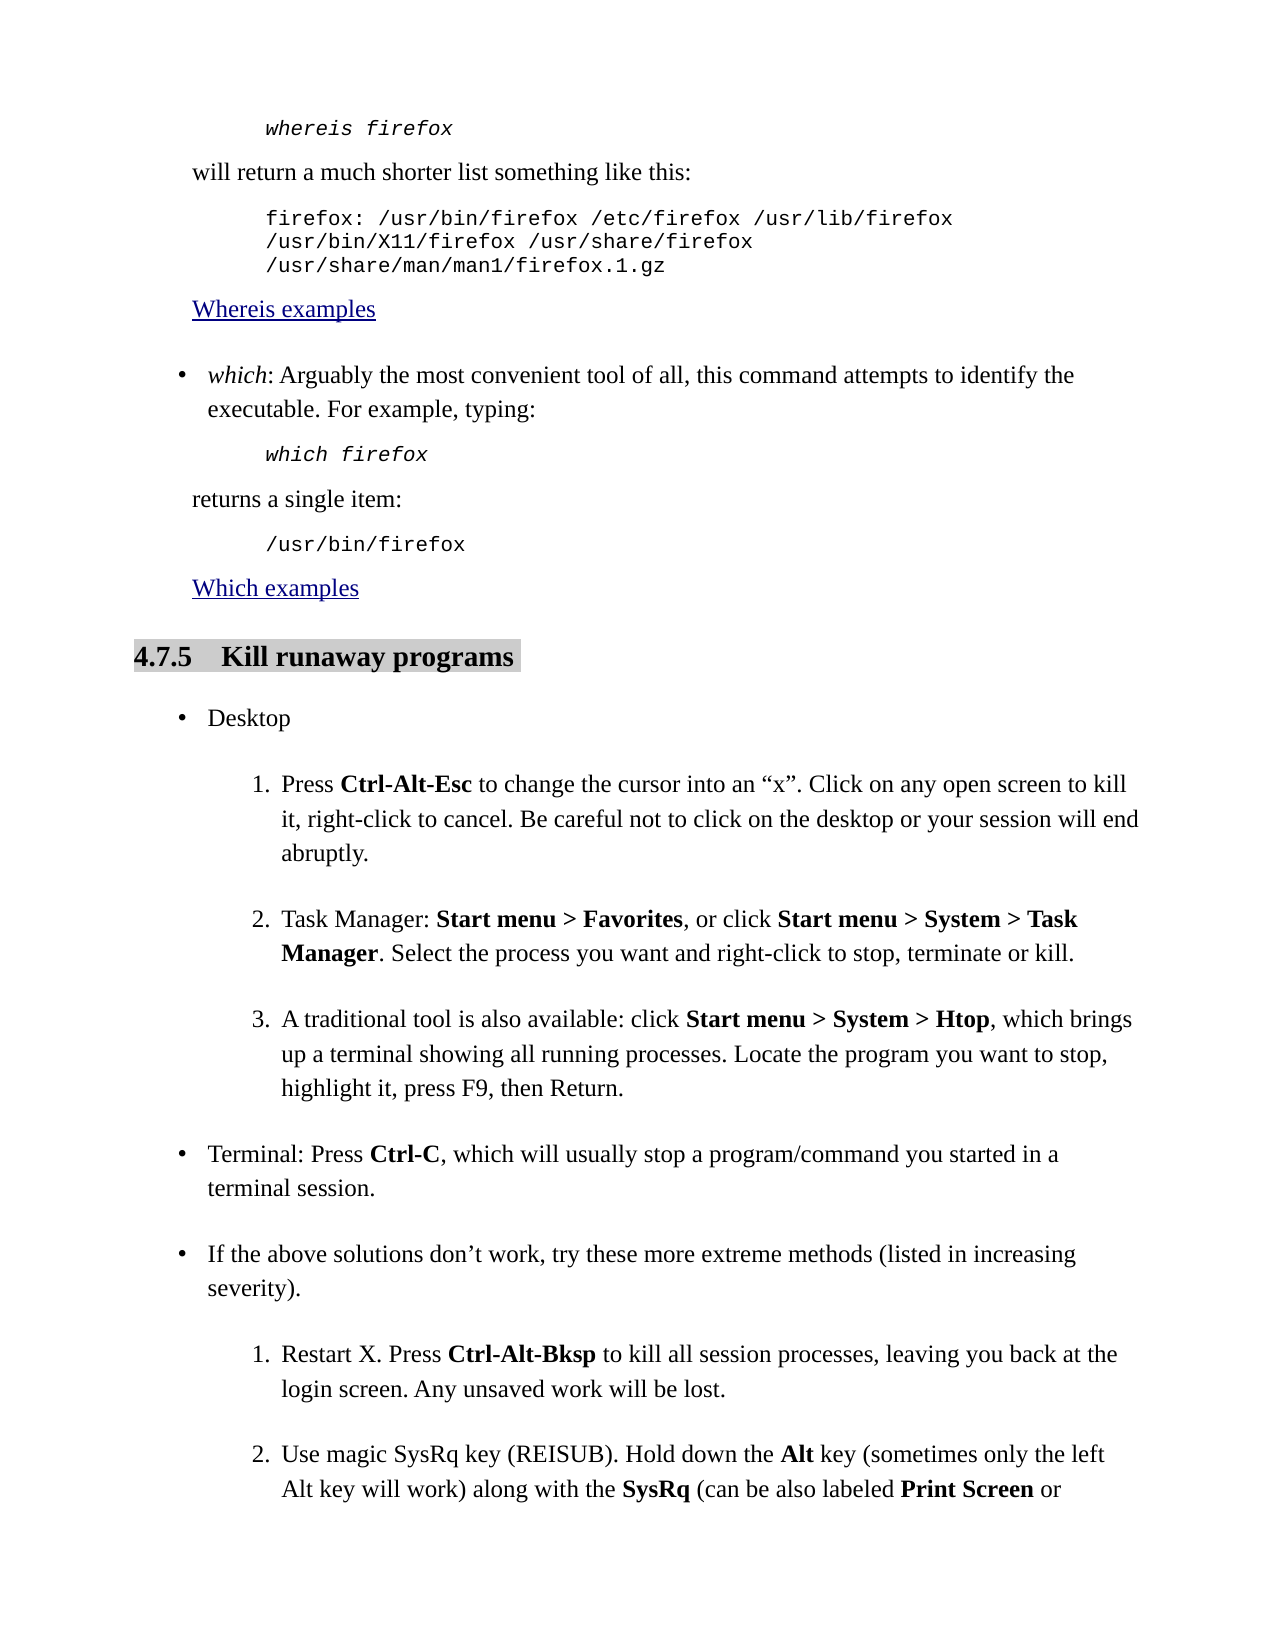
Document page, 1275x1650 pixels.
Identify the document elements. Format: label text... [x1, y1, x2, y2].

list Task Manager: Start menu > Favorites, or click Start menu > System > Task Manager. Select the process you want and right-click to stop, terminate or kill. [252, 904, 1141, 967]
list returns a single item: [162, 484, 1157, 512]
list will return a much shorter list something like this: [162, 157, 1157, 186]
list Press Ctrl-Alt-Esc to change the cursor into an “x”. Click on any open screen to kill it, right-click to cancel. Be careful not to click on the desktop or your session will end abruptly. [252, 769, 1141, 867]
list whereis firefox [236, 118, 1157, 142]
list which: Arguably the most convenient tool of all, this command attempts to identify the executable. For example, typing: [178, 360, 1141, 423]
list Whereis examples [162, 294, 1157, 323]
list /usr/bin/firefox [236, 534, 1157, 557]
subtitle 4.7.5 Kill runaway programs [521, 639, 1141, 672]
list firefox: /usr/bin/firefox /etc/firefox /usr/lib/firefox [236, 207, 1157, 231]
list If the above solutions don’t work, try these more extreme methods (listed in increasing severity). [178, 1239, 1141, 1302]
list /usr/bin/X11/firefox /usr/share/firefox /usr/share/man/man1/firefox.1.gz [236, 231, 1157, 278]
list Use magic SysRq key (REISUB). Hold down the Alt key (sometimes only the left Alt key will work) along with the SysRq (can be also labeled Print Screen or [252, 1439, 1141, 1503]
list Which examples [162, 573, 1157, 602]
list Desktop [178, 703, 1141, 732]
list Restart X. Press Ctrl-Alt-Bksp to kill all session processes, leaving you back at the login screen. Any unsaved work will be lost. [252, 1339, 1141, 1402]
list Terminal: Press Ctrl-C, which will usually stop a program/command you started in a terminal session. [178, 1139, 1141, 1202]
list which firefox [236, 444, 1157, 468]
list A traditional tool is also available: click Start menu > System > Htop, which brings up a terminal showing all running processes. Locate the program you want to stop, highlight it, press F9, then Return. [252, 1004, 1141, 1102]
